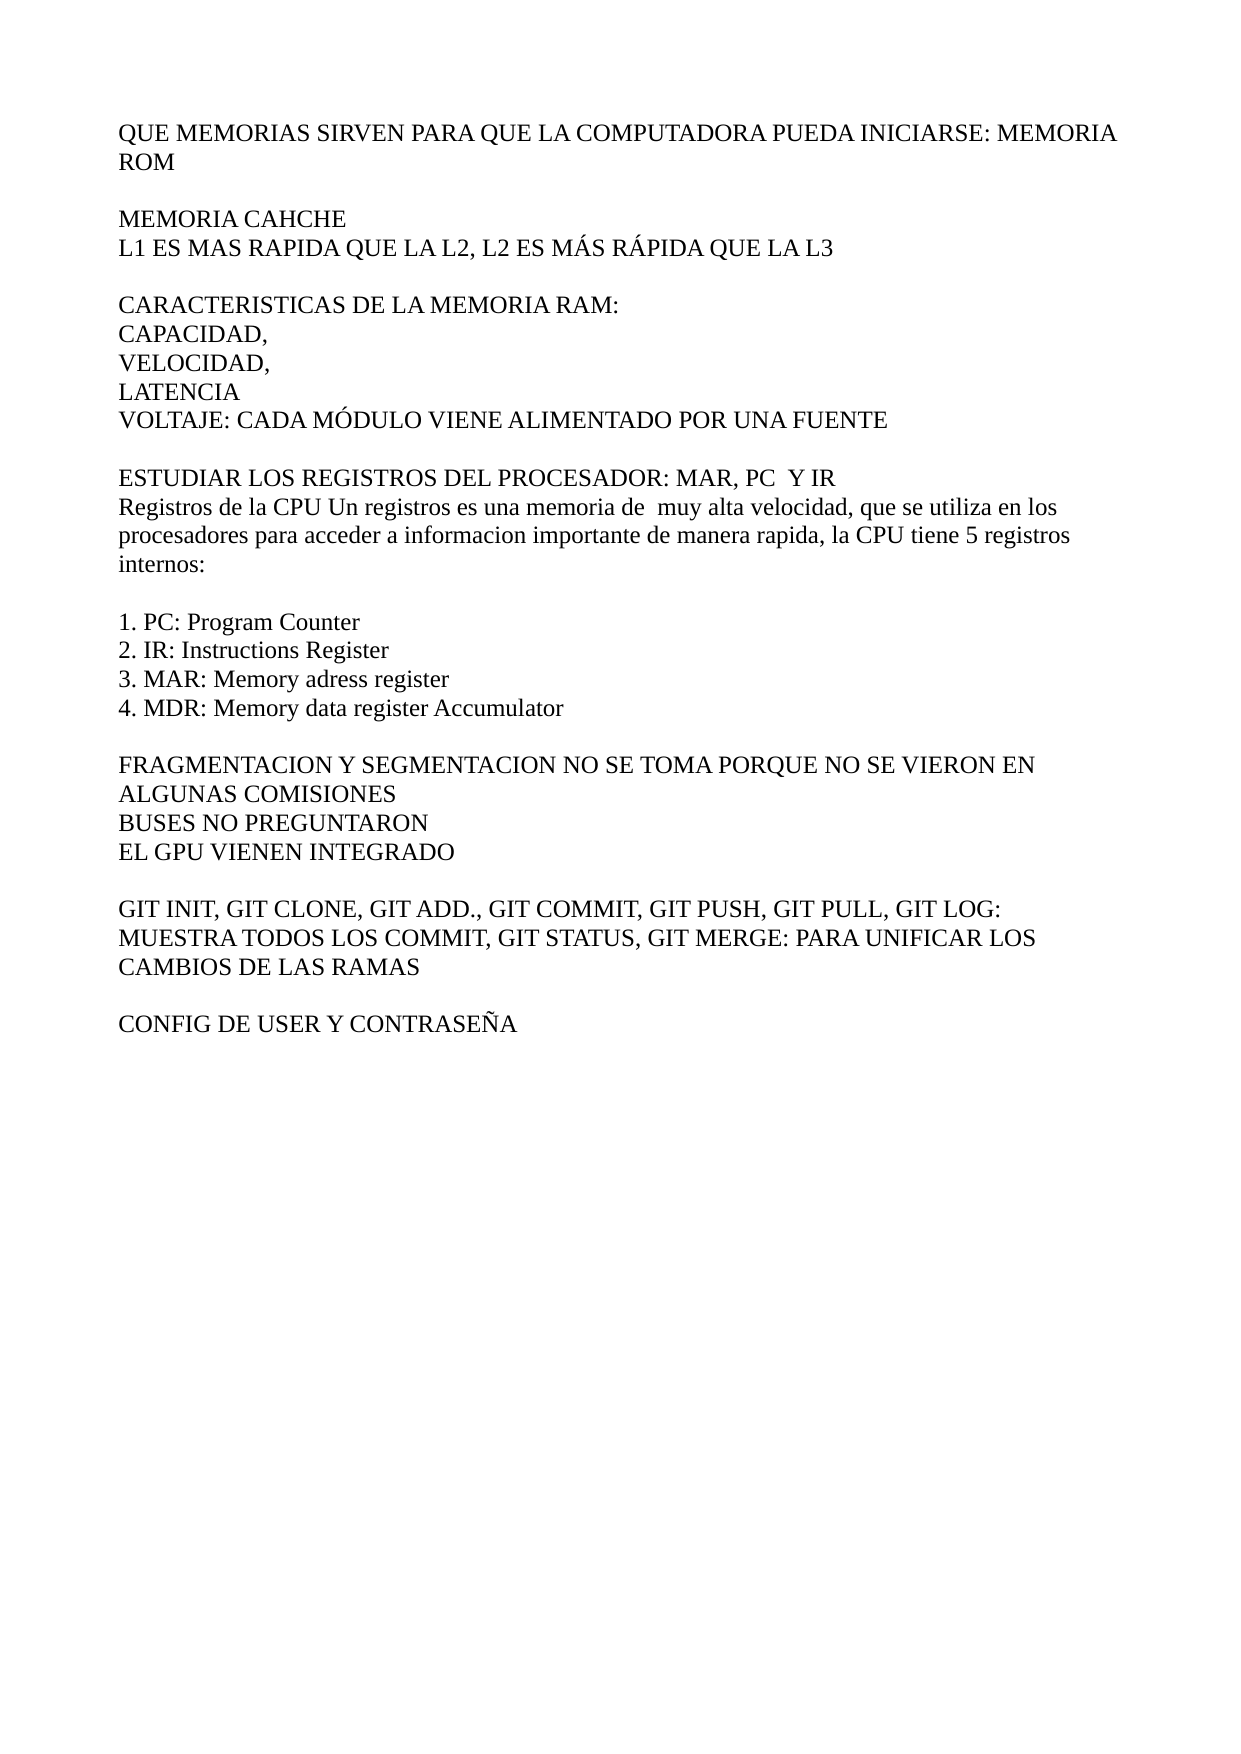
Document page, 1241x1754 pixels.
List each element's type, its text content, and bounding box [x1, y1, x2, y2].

text QUE MEMORIAS SIRVEN PARA QUE LA COMPUTADORA PUEDA INICIARSE: MEMORIA ROM [118, 118, 1122, 176]
text BUSES NO PREGUNTARON [118, 808, 1122, 837]
text FRAGMENTACION Y SEGMENTACION NO SE TOMA PORQUE NO SE VIERON EN ALGUNAS COMISIONES [118, 751, 1122, 808]
text CARACTERISTICAS DE LA MEMORIA RAM: [118, 291, 1122, 319]
text 2. IR: Instructions Register [118, 636, 1122, 664]
text EL GPU VIENEN INTEGRADO [118, 837, 1122, 866]
text L1 ES MAS RAPIDA QUE LA L2, L2 ES MÁS RÁPIDA QUE LA L3 [118, 233, 1122, 262]
text CAPACIDAD, [118, 319, 1122, 348]
text Registros de la CPU Un registros es una memoria de muy alta velocidad, que se utiliza en los procesadores para acceder a informacion importante de manera rapida, la CPU tiene 5 registros internos: [118, 492, 1122, 578]
text VELOCIDAD, [118, 348, 1122, 377]
text GIT INIT, GIT CLONE, GIT ADD., GIT COMMIT, GIT PUSH, GIT PULL, GIT LOG: MUESTRA TODOS LOS COMMIT, GIT STATUS, GIT MERGE: PARA UNIFICAR LOS CAMBIOS DE LAS RAMAS [118, 894, 1122, 981]
text LATENCIA [118, 377, 1122, 406]
text 3. MAR: Memory adress register [118, 664, 1122, 693]
text 1. PC: Program Counter [118, 607, 1122, 636]
text VOLTAJE: CADA MÓDULO VIENE ALIMENTADO POR UNA FUENTE [118, 406, 1122, 434]
text MEMORIA CAHCHE [118, 204, 1122, 233]
text 4. MDR: Memory data register Accumulator [118, 693, 1122, 722]
text CONFIG DE USER Y CONTRASEÑA [118, 1009, 1122, 1038]
text ESTUDIAR LOS REGISTROS DEL PROCESADOR: MAR, PC Y IR [118, 463, 1122, 492]
